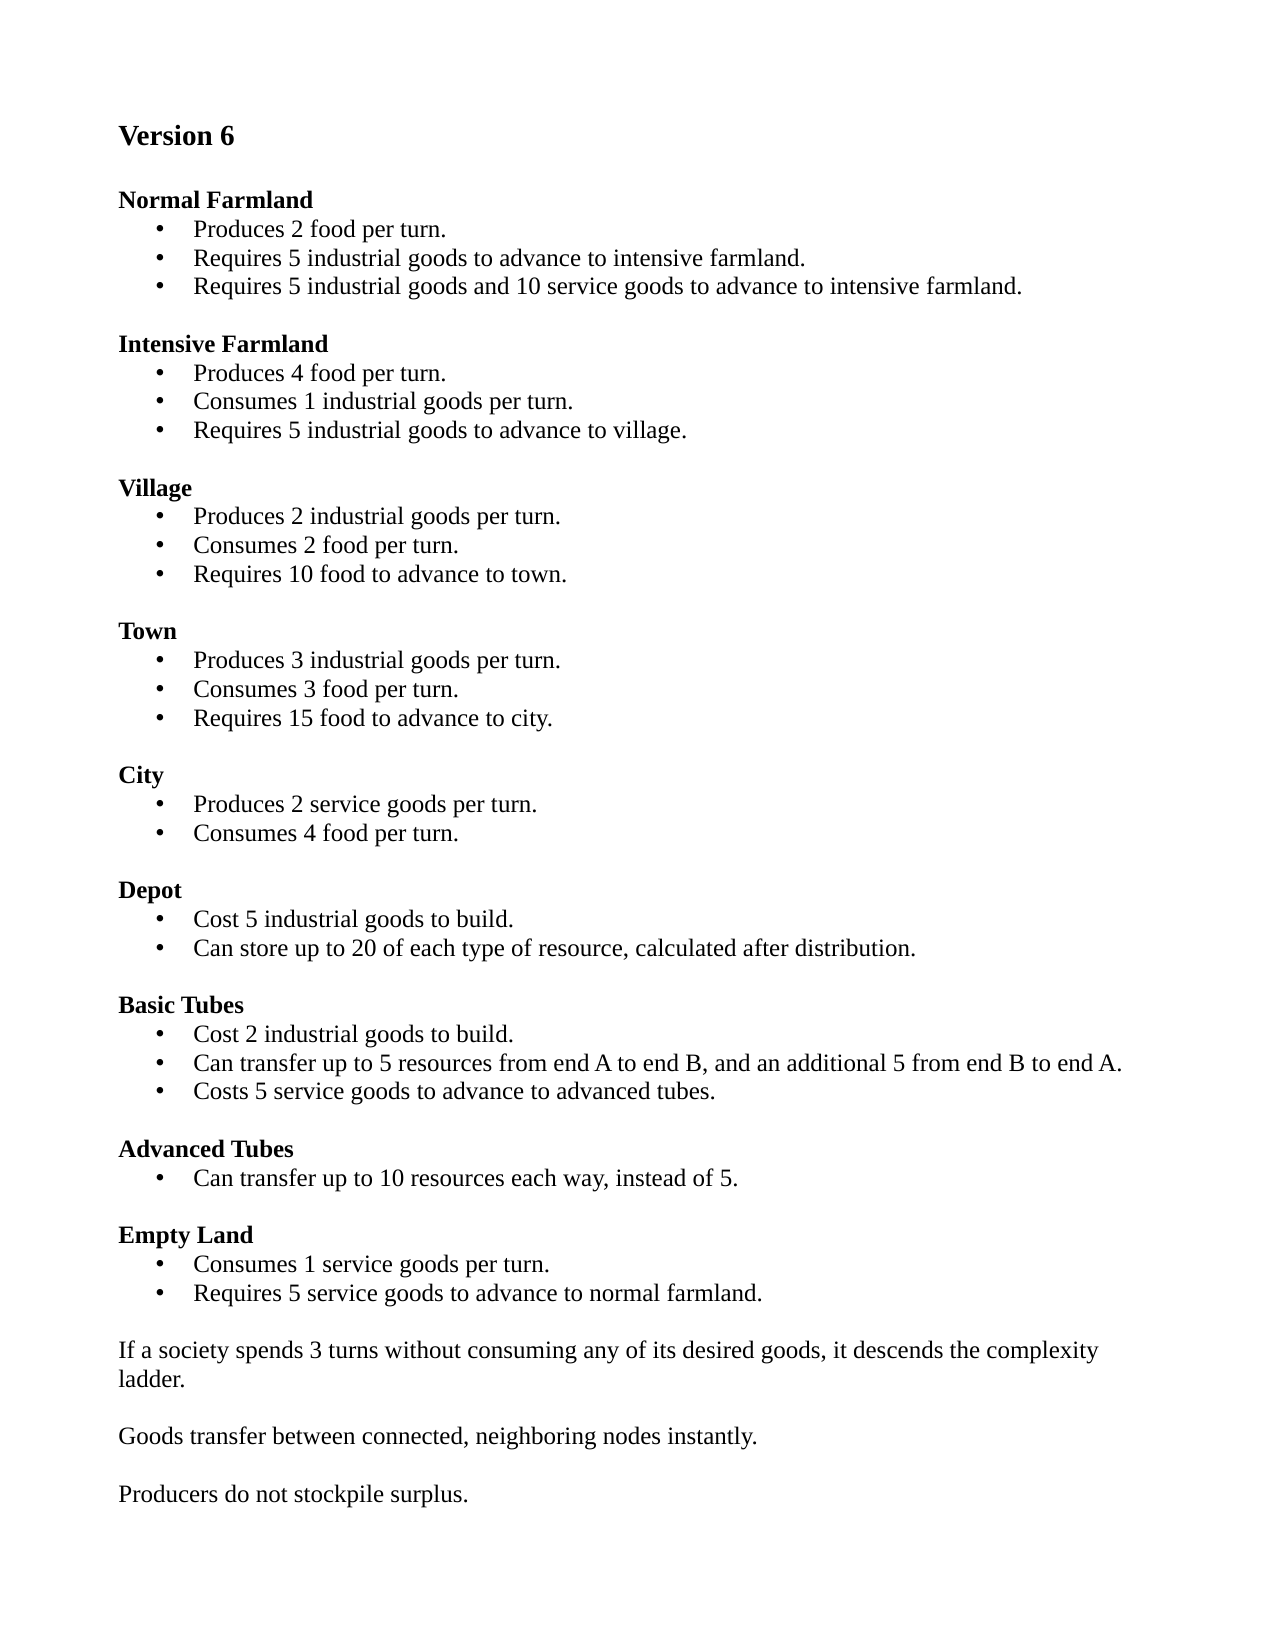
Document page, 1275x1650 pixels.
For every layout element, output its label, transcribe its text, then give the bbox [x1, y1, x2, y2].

text Producers do not stockpile surplus. [118, 1479, 1157, 1508]
list Consumes 1 service goods per turn. [156, 1249, 1157, 1278]
text Version 6 [118, 118, 1157, 152]
list Produces 2 service goods per turn. [156, 789, 1157, 818]
list Can transfer up to 5 resources from end A to end B, and an additional 5 from end B to end A. [156, 1048, 1157, 1076]
text Normal Farmland [118, 185, 1157, 214]
list Cost 5 industrial goods to build. [156, 904, 1157, 933]
text Intensive Farmland [118, 329, 1157, 358]
list Cost 2 industrial goods to build. [156, 1019, 1157, 1048]
list Consumes 4 food per turn. [156, 818, 1157, 846]
list Can store up to 20 of each type of resource, calculated after distribution. [156, 933, 1157, 961]
list Requires 5 industrial goods to advance to intensive farmland. [156, 243, 1157, 271]
text If a society spends 3 turns without consuming any of its desired goods, it descends the complexity ladder. [118, 1335, 1157, 1393]
list Consumes 2 food per turn. [156, 530, 1157, 559]
list Can transfer up to 10 resources each way, instead of 5. [156, 1163, 1157, 1191]
list Requires 5 service goods to advance to normal farmland. [156, 1278, 1157, 1306]
text Village [118, 473, 1157, 501]
list Produces 2 industrial goods per turn. [156, 501, 1157, 530]
list Produces 4 food per turn. [156, 358, 1157, 386]
text Advanced Tubes [118, 1134, 1157, 1163]
list Requires 15 food to advance to city. [156, 703, 1157, 731]
list Produces 3 industrial goods per turn. [156, 645, 1157, 674]
list Costs 5 service goods to advance to advanced tubes. [156, 1076, 1157, 1105]
text Basic Tubes [118, 990, 1157, 1019]
list Requires 5 industrial goods and 10 service goods to advance to intensive farmland. [156, 271, 1157, 300]
list Consumes 1 industrial goods per turn. [156, 386, 1157, 415]
list Consumes 3 food per turn. [156, 674, 1157, 703]
text City [118, 760, 1157, 789]
text Goods transfer between connected, neighboring nodes instantly. [118, 1421, 1157, 1450]
list Requires 10 food to advance to town. [156, 559, 1157, 588]
text Empty Land [118, 1220, 1157, 1249]
list Produces 2 food per turn. [156, 214, 1157, 243]
text Depot [118, 875, 1157, 904]
text Town [118, 616, 1157, 645]
list Requires 5 industrial goods to advance to village. [156, 415, 1157, 444]
